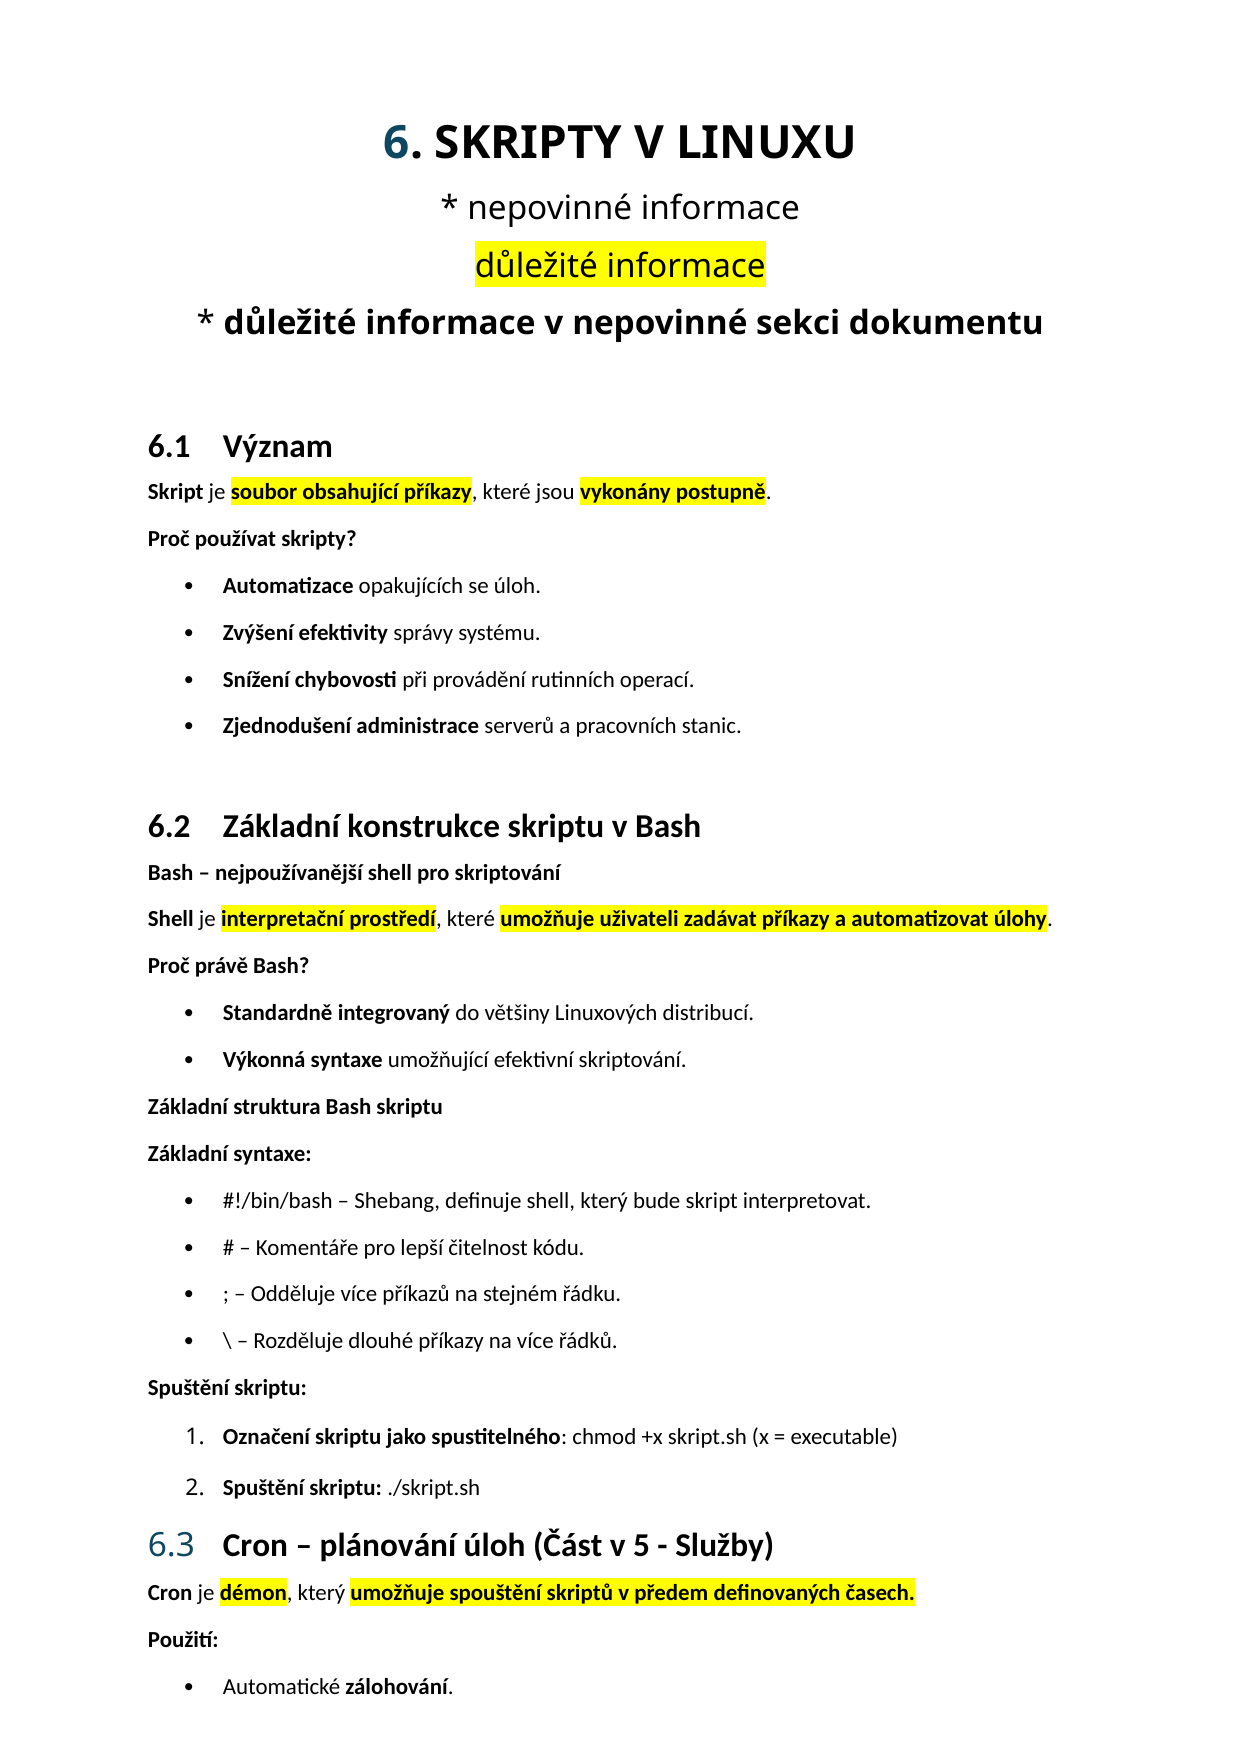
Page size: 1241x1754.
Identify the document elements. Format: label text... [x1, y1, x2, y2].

text Bash – nejpoužívanější shell pro skriptování [148, 858, 1093, 886]
list Označení skriptu jako spustitelného: chmod +x skript.sh (x = executable) [185, 1420, 1093, 1451]
text * důležité informace v nepovinné sekci dokumentu [148, 299, 1093, 344]
text Základní syntaxe: [148, 1139, 1093, 1167]
list Automatické zálohování. [185, 1672, 1093, 1700]
text Cron je démon, který umožňuje spouštění skriptů v předem definovaných časech. [148, 1578, 1093, 1606]
subtitle 6. skripty v linuxu [148, 109, 1093, 172]
text Skript je soubor obsahující příkazy, které jsou vykonány postupně. [148, 477, 1093, 505]
subtitle důležité informace [148, 241, 1093, 287]
text Spuštění skriptu: [148, 1373, 1093, 1401]
subtitle * nepovinné informace [148, 184, 1093, 229]
text Shell je interpretační prostředí, které umožňuje uživateli zadávat příkazy a automatizovat úlohy. [148, 904, 1093, 932]
list Standardně integrovaný do většiny Linuxových distribucí. [185, 998, 1093, 1026]
subtitle Cron – plánování úloh (Část v 5 - Služby) [148, 1521, 1093, 1566]
list # – Komentáře pro lepší čitelnost kódu. [185, 1233, 1093, 1261]
subtitle Význam [148, 425, 1093, 466]
list ; – Odděluje více příkazů na stejném řádku. [185, 1279, 1093, 1307]
text Použití: [148, 1625, 1093, 1653]
list #!/bin/bash – Shebang, definuje shell, který bude skript interpretovat. [185, 1186, 1093, 1214]
list Spuštění skriptu: ./skript.sh [185, 1471, 1093, 1502]
text Proč používat skripty? [148, 524, 1093, 552]
text Proč právě Bash? [148, 951, 1093, 979]
list Zvýšení efektivity správy systému. [185, 618, 1093, 646]
list Výkonná syntaxe umožňující efektivní skriptování. [185, 1045, 1093, 1073]
subtitle Základní konstrukce skriptu v Bash [148, 805, 1093, 846]
list Zjednodušení administrace serverů a pracovních stanic. [185, 712, 1093, 739]
list Snížení chybovosti při provádění rutinních operací. [185, 665, 1093, 693]
list Automatizace opakujících se úloh. [185, 571, 1093, 599]
list \ – Rozděluje dlouhé příkazy na více řádků. [185, 1326, 1093, 1354]
text Základní struktura Bash skriptu [148, 1092, 1093, 1120]
